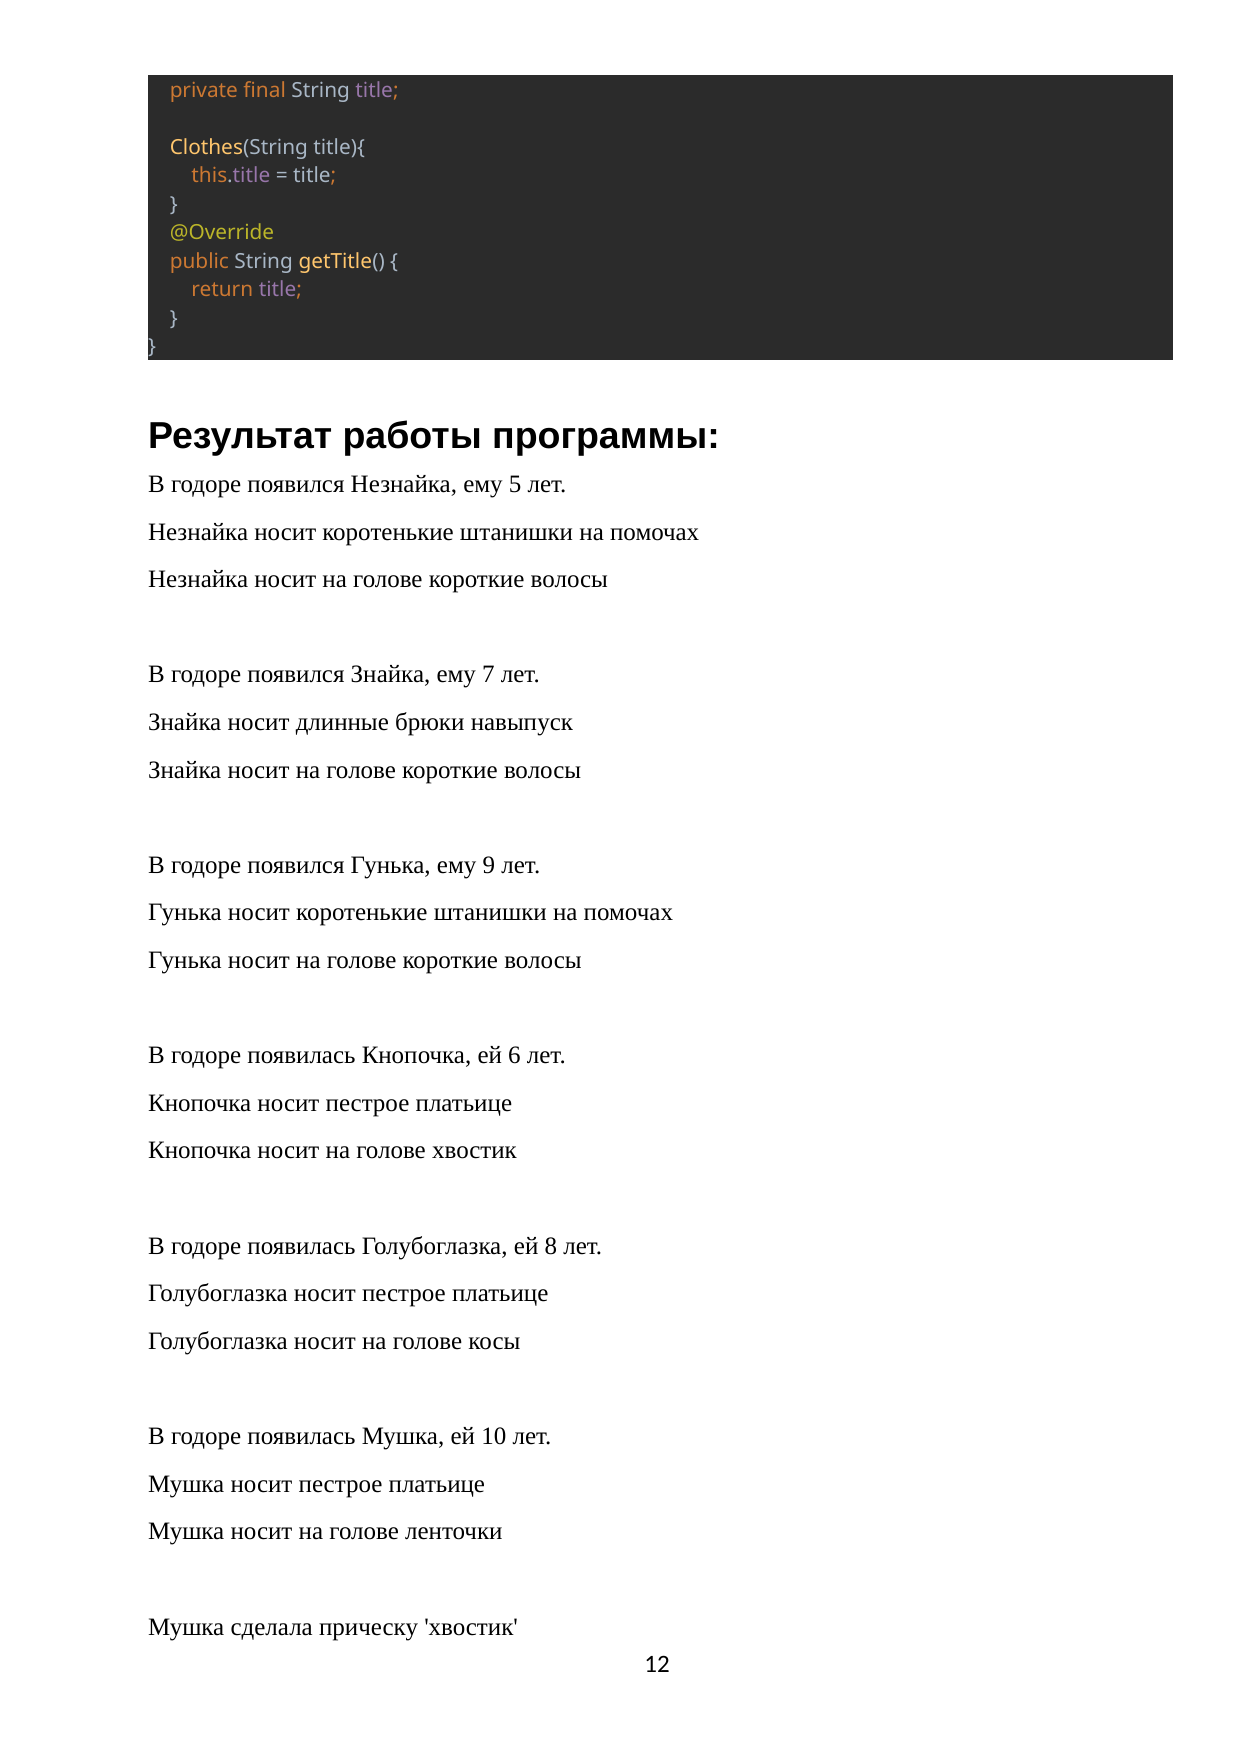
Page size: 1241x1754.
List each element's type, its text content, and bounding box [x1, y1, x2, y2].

text Незнайка носит на голове короткие волосы [148, 564, 1173, 593]
text В годоре появилась Кнопочка, ей 6 лет. [148, 1040, 1173, 1069]
text Незнайка носит коротенькие штанишки на помочах [148, 517, 1173, 545]
text В годоре появилась Голубоглазка, ей 8 лет. [148, 1231, 1173, 1259]
text В годоре появился Знайка, ему 7 лет. [148, 659, 1173, 688]
text Кнопочка носит на голове хвостик [148, 1136, 1173, 1164]
text Кнопочка носит пестрое платьице [148, 1088, 1173, 1117]
text Гунька носит на голове короткие волосы [148, 945, 1173, 974]
text Мушка сделала прическу 'хвостик' [148, 1612, 1173, 1640]
text Знайка носит длинные брюки навыпуск [148, 707, 1173, 736]
text В годоре появился Незнайка, ему 5 лет. [148, 469, 1173, 498]
text В годоре появился Гунька, ему 9 лет. [148, 850, 1173, 879]
text Голубоглазка носит пестрое платьице [148, 1278, 1173, 1307]
subtitle Результат работы программы: [148, 413, 1173, 457]
text private final String title; Clothes(String title){ this.title = title; } @Override public String getTitle() { return title; } } [148, 75, 1173, 360]
text Знайка носит на голове короткие волосы [148, 755, 1173, 783]
text В годоре появилась Мушка, ей 10 лет. [148, 1421, 1173, 1450]
text Гунька носит коротенькие штанишки на помочах [148, 897, 1173, 926]
text Мушка носит на голове ленточки [148, 1516, 1173, 1545]
text Голубоглазка носит на голове косы [148, 1326, 1173, 1355]
text Мушка носит пестрое платьице [148, 1469, 1173, 1497]
